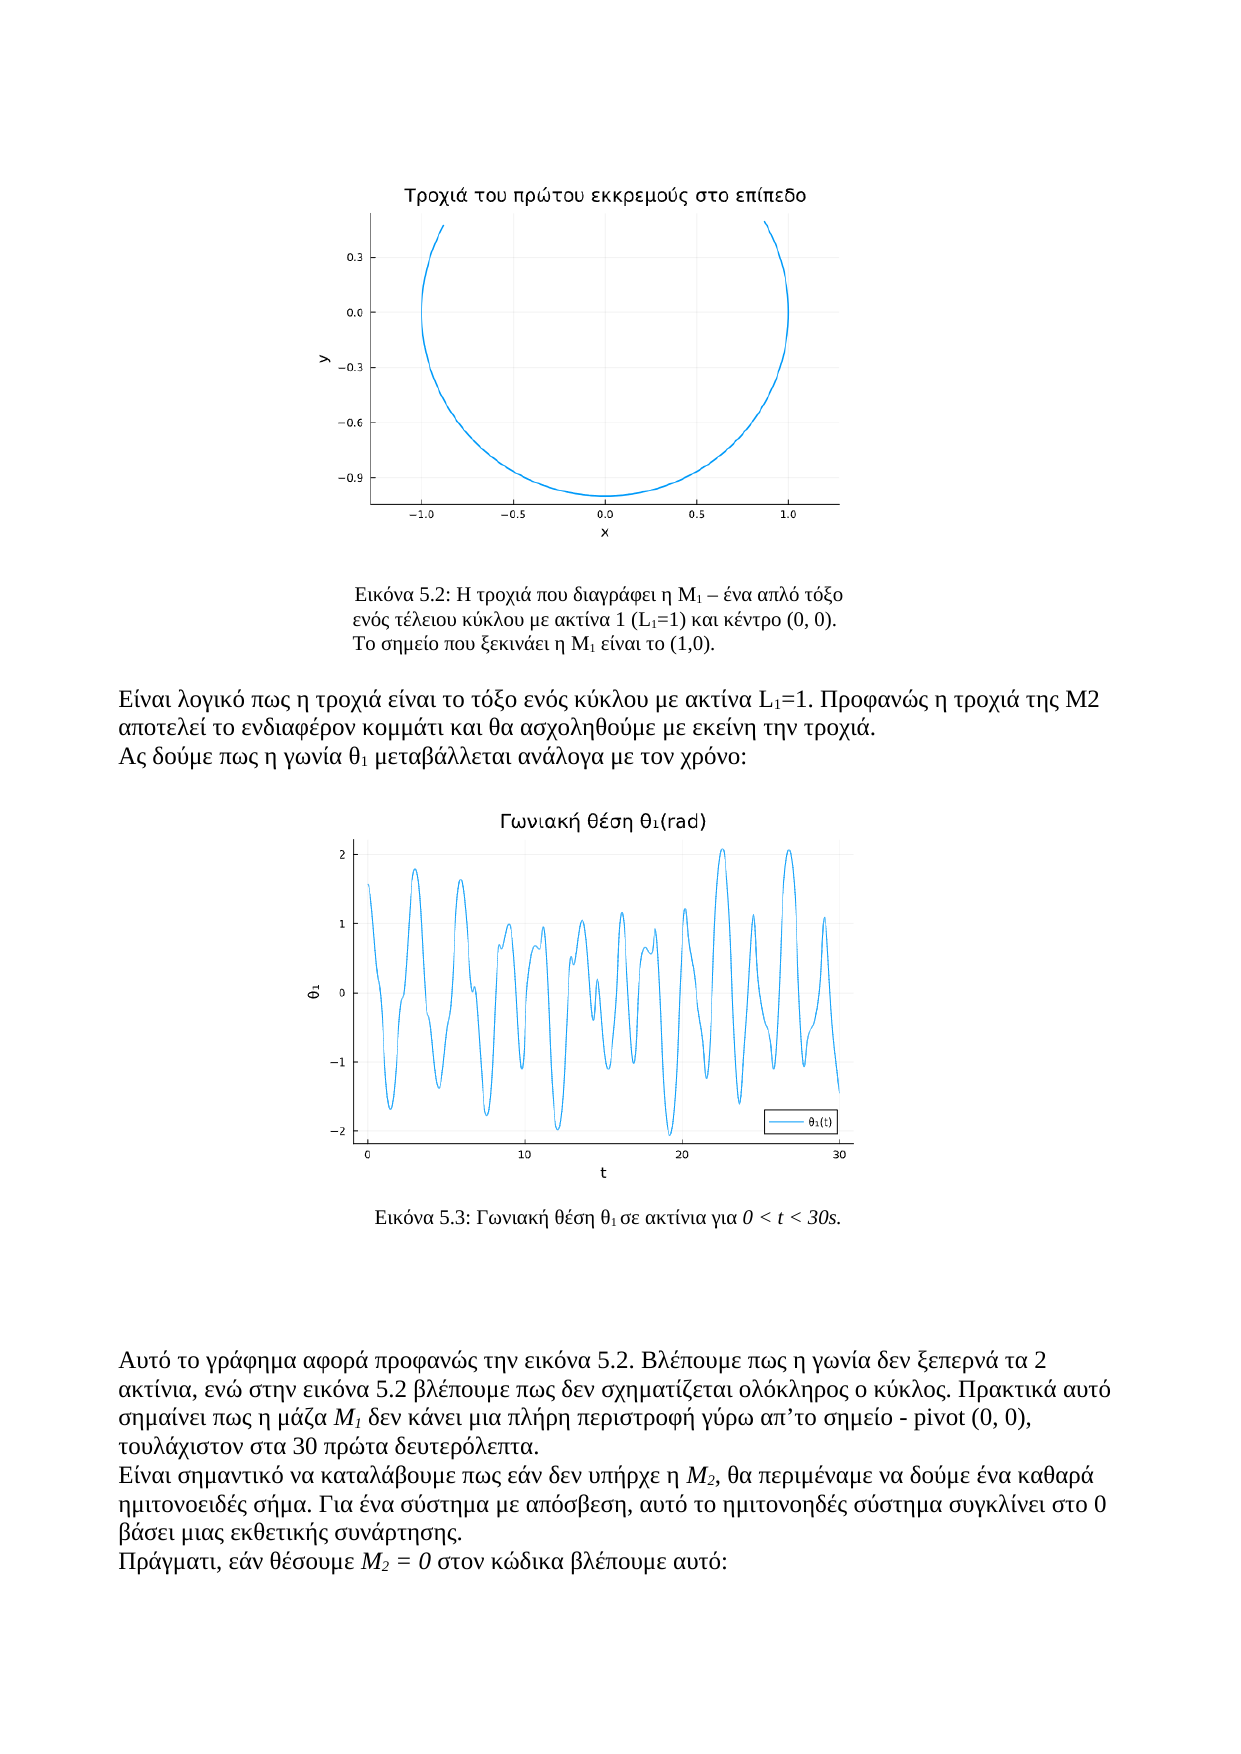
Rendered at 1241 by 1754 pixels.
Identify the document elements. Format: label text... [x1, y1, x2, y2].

text Το σημείο που ξεκινάει η M1 είναι το (1,0). [118, 631, 1122, 655]
text Εικόνα 5.3: Γωνιακή θέση θ1 σε ακτίνια για 0 < t < 30s. [118, 1201, 1122, 1230]
text Εικόνα 5.2: Η τροχιά που διαγράφει η M1 – ένα απλό τόξο [118, 578, 1122, 607]
text Αυτό το γράφημα αφορά προφανώς την εικόνα 5.2. Βλέπουμε πως η γωνία δεν ξεπερνά τα 2 ακτίνια, ενώ στην εικόνα 5.2 βλέπουμε πως δεν σχηματίζεται ολόκληρος ο κύκλος. Πρακτικά αυτό σημαίνει πως η μάζα Μ1 δεν κάνει μια πλήρη περιστροφή γύρω απ’το σημείο - pivot (0, 0), τουλάχιστον στα 30 πρώτα δευτερόλεπτα. [118, 1345, 1122, 1460]
text Ας δούμε πως η γωνία θ1 μεταβάλλεται ανάλογα με τον χρόνο: [118, 741, 1122, 770]
text Πράγματι, εάν θέσουμε Μ2 = 0 στον κώδικα βλέπουμε αυτό: [118, 1546, 1122, 1575]
text Είναι λογικό πως η τροχιά είναι το τόξο ενός κύκλου με ακτίνα L1=1. Προφανώς η τροχιά της M2 αποτελεί το ενδιαφέρον κομμάτι και θα ασχοληθούμε με εκείνη την τροχιά. [118, 684, 1122, 741]
text Είναι σημαντικό να καταλάβουμε πως εάν δεν υπήρχε η Μ2, θα περιμέναμε να δούμε ένα καθαρά ημιτονοειδές σήμα. Για ένα σύστημα με απόσβεση, αυτό το ημιτονοηδές σύστημα συγκλίνει στο 0 βάσει μιας εκθετικής συνάρτησης. [118, 1460, 1122, 1546]
picture [311, 182, 862, 551]
text ενός τέλειου κύκλου με ακτίνα 1 (L1=1) και κέντρο (0, 0). [118, 607, 1122, 631]
picture [298, 806, 868, 1186]
